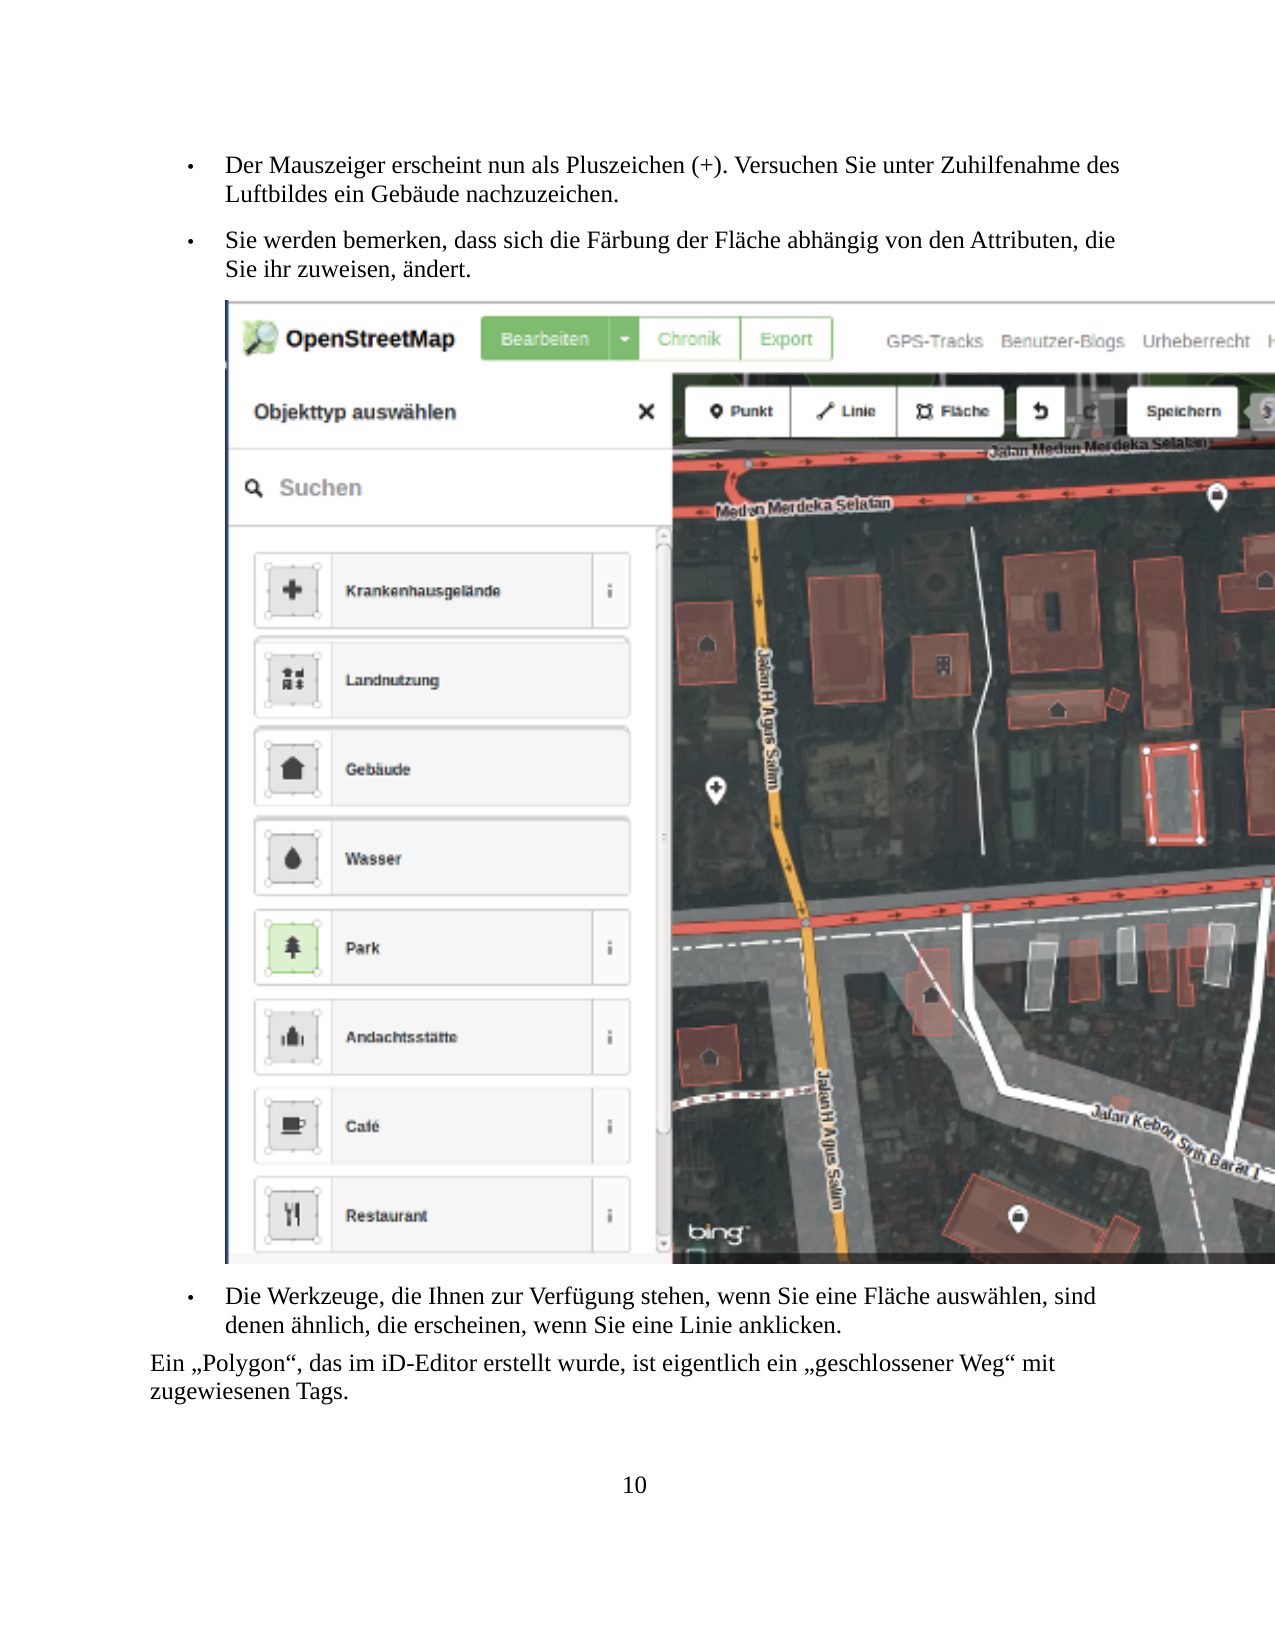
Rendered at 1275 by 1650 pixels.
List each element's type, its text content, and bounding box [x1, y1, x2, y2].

text Ein „Polygon“, das im iD-Editor erstellt wurde, ist eigentlich ein „geschlossener Weg“ mit zugewiesenen Tags. [150, 1348, 1125, 1405]
list Der Mauszeiger erscheint nun als Pluszeichen (+). Versuchen Sie unter Zuhilfenahme des Luftbildes ein Gebäude nachzuzeichen. [187, 150, 1125, 207]
list Die Werkzeuge, die Ihnen zur Verfügung stehen, wenn Sie eine Fläche auswählen, sind denen ähnlich, die erscheinen, wenn Sie eine Linie anklicken. [187, 1281, 1125, 1339]
list Sie werden bemerken, dass sich die Färbung der Fläche abhängig von den Attributen, die Sie ihr zuweisen, ändert. [187, 225, 1125, 283]
picture [225, 300, 1275, 1264]
